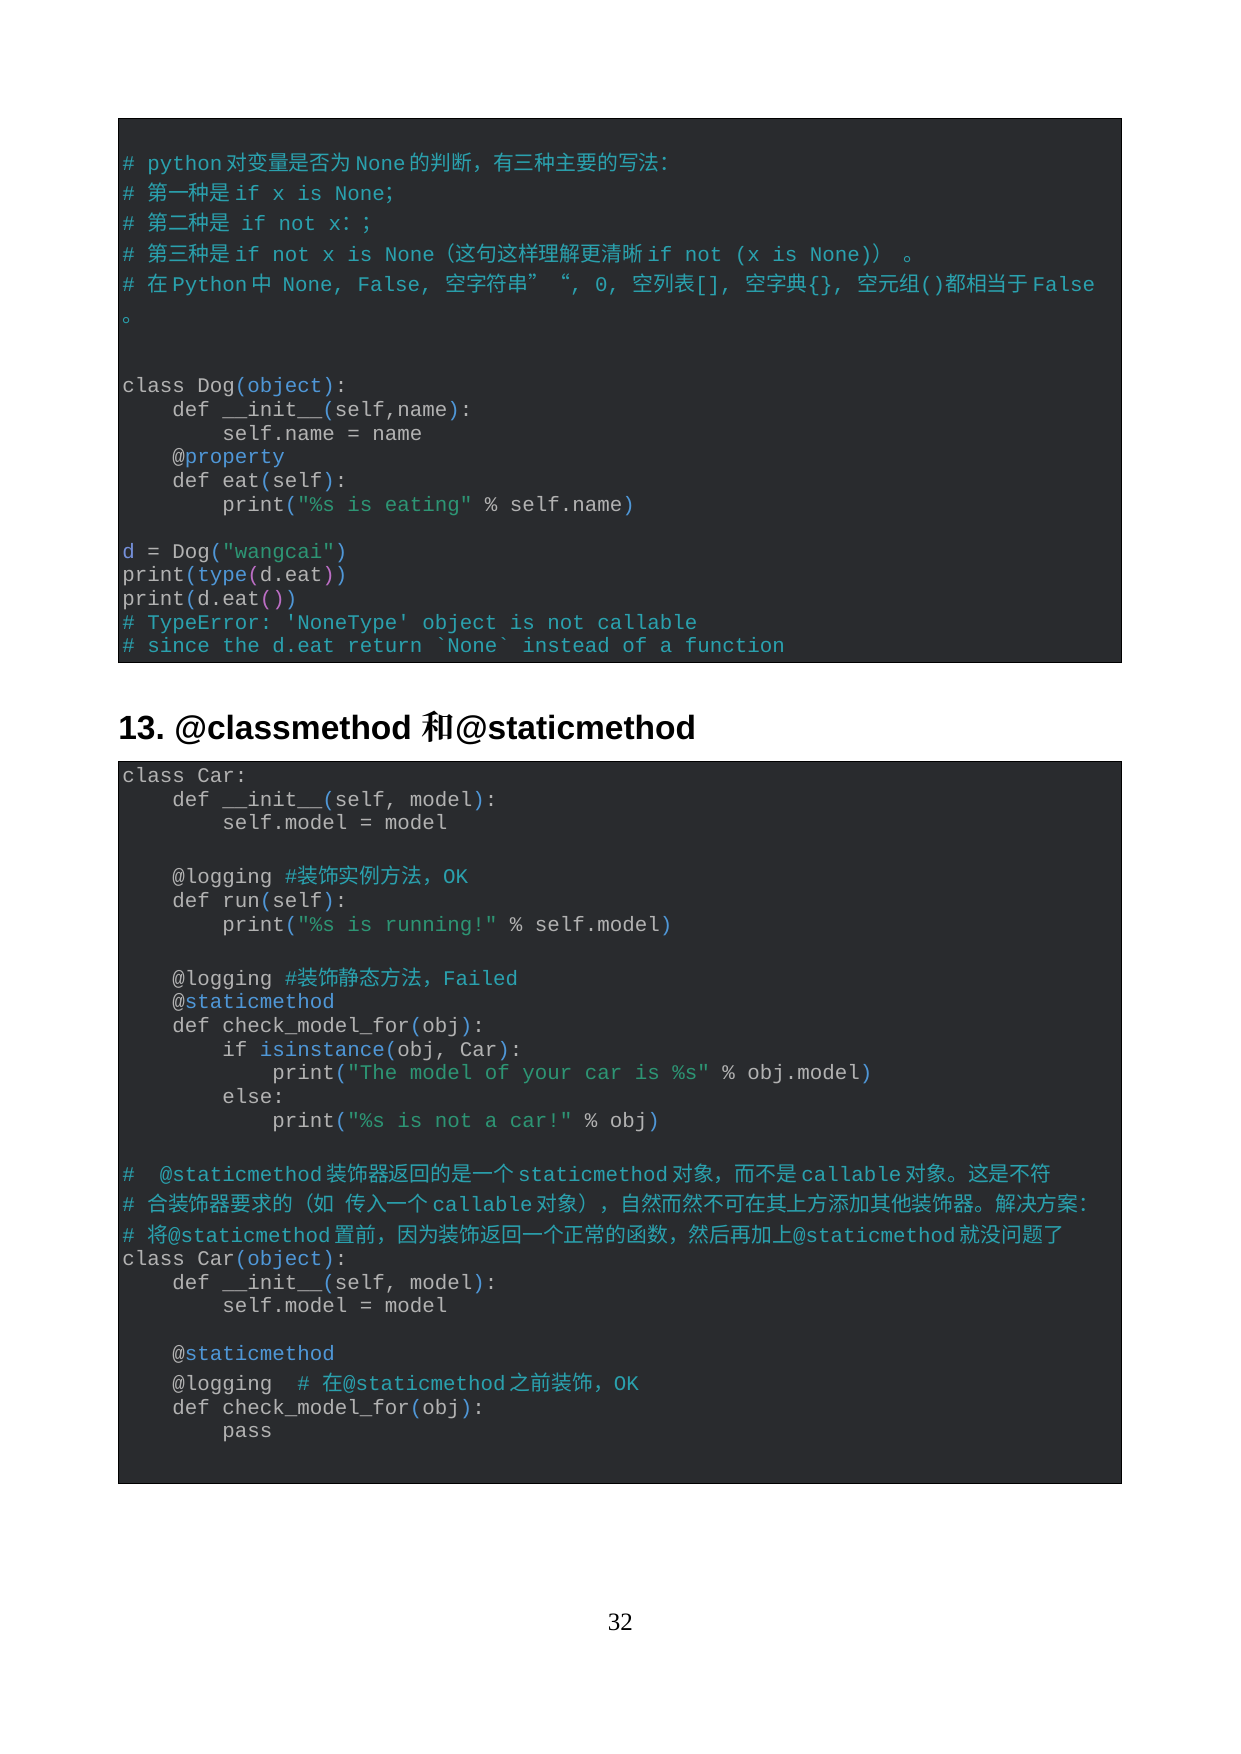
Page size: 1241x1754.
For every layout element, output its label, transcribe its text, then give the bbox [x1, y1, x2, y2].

text # 第一种是if x is None； [119, 172, 1121, 203]
text @property [119, 442, 1121, 466]
text # since the d.eat return `None` instead of a function [119, 631, 1121, 662]
text @staticmethod [119, 1339, 1121, 1362]
text d = Dog("wangcai") [119, 537, 1121, 561]
text print("%s is eating" % self.name) [119, 489, 1121, 513]
text def eat(self): [119, 466, 1121, 489]
text self.name = name [119, 419, 1121, 442]
text else: [119, 1082, 1121, 1106]
text class Car(object): [119, 1244, 1121, 1268]
text class Dog(object): [119, 371, 1121, 395]
text print(type(d.eat)) [119, 561, 1121, 584]
text print("%s is running!" % self.model) [119, 910, 1121, 933]
text class Car: [119, 762, 1121, 785]
text # python对变量是否为None的判断，有三种主要的写法： [119, 142, 1121, 172]
text # @staticmethod装饰器返回的是一个staticmethod对象，而不是callable对象。这是不符 [119, 1153, 1121, 1183]
text @logging # 在@staticmethod之前装饰，OK [119, 1362, 1121, 1393]
text def check_model_for(obj): [119, 1011, 1121, 1035]
text @logging #装饰静态方法，Failed [119, 957, 1121, 987]
text def run(self): [119, 886, 1121, 910]
text print("The model of your car is %s" % obj.model) [119, 1058, 1121, 1082]
text def __init__(self, model): [119, 1268, 1121, 1292]
text self.model = model [119, 808, 1121, 832]
text # 在Python中 None, False, 空字符串”“, 0, 空列表[], 空字典{}, 空元组()都相当于False 。 [119, 263, 1121, 324]
text print("%s is not a car!" % obj) [119, 1106, 1121, 1129]
text pass [119, 1417, 1121, 1444]
text @logging #装饰实例方法，OK [119, 856, 1121, 886]
text self.model = model [119, 1292, 1121, 1315]
text # 第二种是 if not x：； [119, 203, 1121, 233]
subtitle @classmethod 和@staticmethod [118, 700, 1122, 749]
text def check_model_for(obj): [119, 1393, 1121, 1417]
text def __init__(self, model): [119, 785, 1121, 808]
text print(d.eat()) [119, 584, 1121, 608]
text def __init__(self,name): [119, 395, 1121, 419]
text # TypeError: 'NoneType' object is not callable [119, 608, 1121, 631]
text @staticmethod [119, 987, 1121, 1011]
text # 第三种是if not x is None（这句这样理解更清晰if not (x is None)） 。 [119, 233, 1121, 263]
text # 将@staticmethod置前，因为装饰返回一个正常的函数，然后再加上@staticmethod就没问题了 [119, 1214, 1121, 1244]
text # 合装饰器要求的（如 传入一个callable对象），自然而然不可在其上方添加其他装饰器。解决方案： [119, 1183, 1121, 1214]
text if isinstance(obj, Car): [119, 1035, 1121, 1058]
